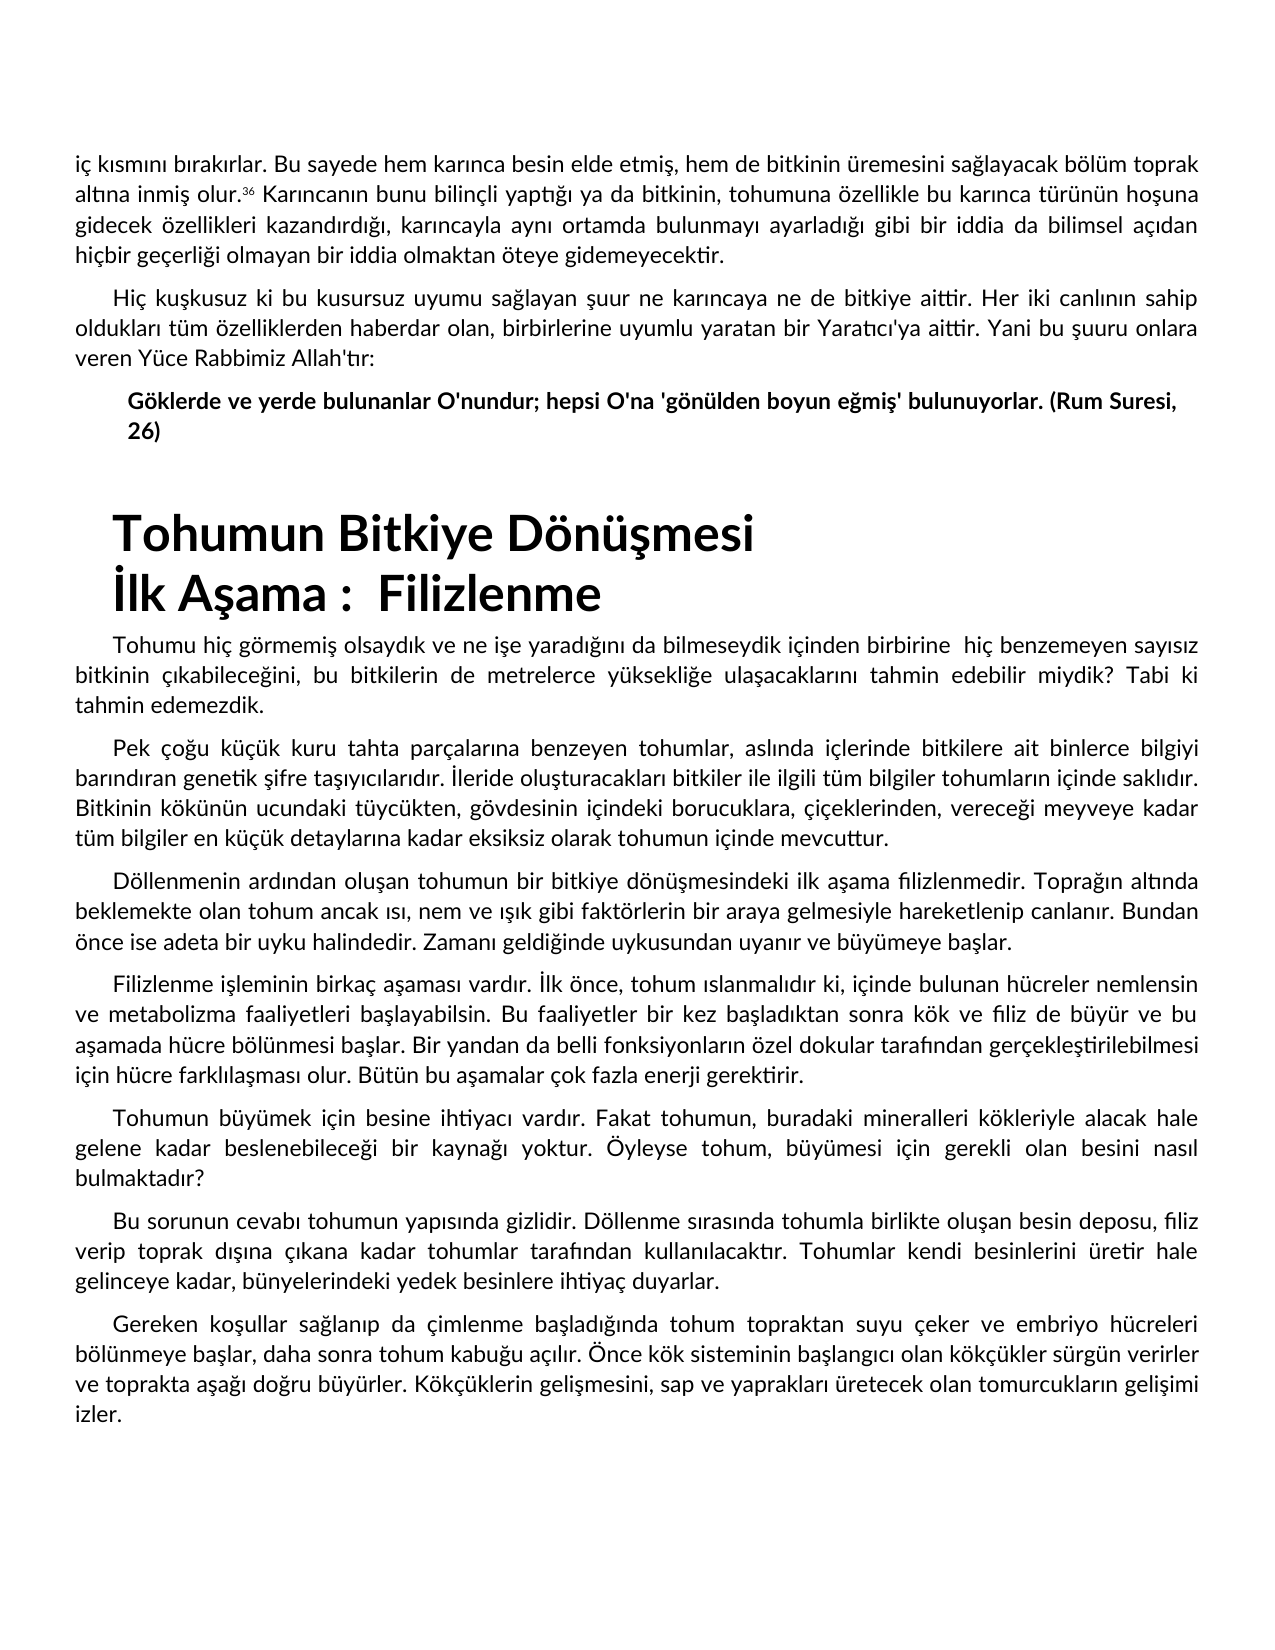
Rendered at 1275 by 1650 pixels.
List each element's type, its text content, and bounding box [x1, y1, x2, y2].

subtitle Tohumun Bitkiye Dönüşmesi İlk Aşama : Filizlenme [112, 502, 1200, 622]
text Göklerde ve yerde bulunanlar O'nundur; hepsi O'na 'gönülden boyun eğmiş' bulunuyorlar. (Rum Suresi, 26) [127, 386, 1177, 444]
text Pek çoğu küçük kuru tahta parçalarına benzeyen tohumlar, aslında içlerinde bitkilere ait binlerce bilgiyi barındıran genetik şifre taşıyıcılarıdır. İleride oluşturacakları bitkiler ile ilgili tüm bilgiler tohumların içinde saklıdır. Bitkinin kökünün ucundaki tüycükten, gövdesinin içindeki borucuklara, çiçeklerinden, vereceği meyveye kadar tüm bilgiler en küçük detaylarına kadar eksiksiz olarak tohumun içinde mevcuttur. [75, 733, 1200, 852]
text Hiç kuşkusuz ki bu kusursuz uyumu sağlayan şuur ne karıncaya ne de bitkiye aittir. Her iki canlının sahip oldukları tüm özelliklerden haberdar olan, birbirlerine uyumlu yaratan bir Yaratıcı'ya aittir. Yani bu şuuru onlara veren Yüce Rabbimiz Allah'tır: [75, 283, 1200, 371]
text iç kısmını bırakırlar. Bu sayede hem karınca besin elde etmiş, hem de bitkinin üremesini sağlayacak bölüm toprak altına inmiş olur.36 Karıncanın bunu bilinçli yaptığı ya da bitkinin, tohumuna özellikle bu karınca türünün hoşuna gidecek özellikleri kazandırdığı, karıncayla aynı ortamda bulunmayı ayarladığı gibi bir iddia da bilimsel açıdan hiçbir geçerliği olmayan bir iddia olmaktan öteye gidemeyecektir. [75, 150, 1200, 268]
text Tohumun büyümek için besine ihtiyacı vardır. Fakat tohumun, buradaki mineralleri kökleriyle alacak hale gelene kadar beslenebileceği bir kaynağı yoktur. Öyleyse tohum, büyümesi için gerekli olan besini nasıl bulmaktadır? [75, 1103, 1200, 1191]
text Filizlenme işleminin birkaç aşaması vardır. İlk önce, tohum ıslanmalıdır ki, içinde bulunan hücreler nemlensin ve metabolizma faaliyetleri başlayabilsin. Bu faaliyetler bir kez başladıktan sonra kök ve filiz de büyür ve bu aşamada hücre bölünmesi başlar. Bir yandan da belli fonksiyonların özel dokular tarafından gerçekleştirilebilmesi için hücre farklılaşması olur. Bütün bu aşamalar çok fazla enerji gerektirir. [75, 970, 1200, 1088]
text Bu sorunun cevabı tohumun yapısında gizlidir. Döllenme sırasında tohumla birlikte oluşan besin deposu, filiz verip toprak dışına çıkana kadar tohumlar tarafından kullanılacaktır. Tohumlar kendi besinlerini üretir hale gelinceye kadar, bünyelerindeki yedek besinlere ihtiyaç duyarlar. [75, 1206, 1200, 1294]
text Döllenmenin ardından oluşan tohumun bir bitkiye dönüşmesindeki ilk aşama filizlenmedir. Toprağın altında beklemekte olan tohum ancak ısı, nem ve ışık gibi faktörlerin bir araya gelmesiyle hareketlenip canlanır. Bundan önce ise adeta bir uyku halindedir. Zamanı geldiğinde uykusundan uyanır ve büyümeye başlar. [75, 867, 1200, 955]
text Gereken koşullar sağlanıp da çimlenme başladığında tohum topraktan suyu çeker ve embriyo hücreleri bölünmeye başlar, daha sonra tohum kabuğu açılır. Önce kök sisteminin başlangıcı olan kökçükler sürgün verirler ve toprakta aşağı doğru büyürler. Kökçüklerin gelişmesini, sap ve yaprakları üretecek olan tomurcukların gelişimi izler. [75, 1309, 1200, 1428]
text Tohumu hiç görmemiş olsaydık ve ne işe yaradığını da bilmeseydik içinden birbirine hiç benzemeyen sayısız bitkinin çıkabileceğini, bu bitkilerin de metrelerce yüksekliğe ulaşacaklarını tahmin edebilir miydik? Tabi ki tahmin edemezdik. [75, 630, 1200, 718]
